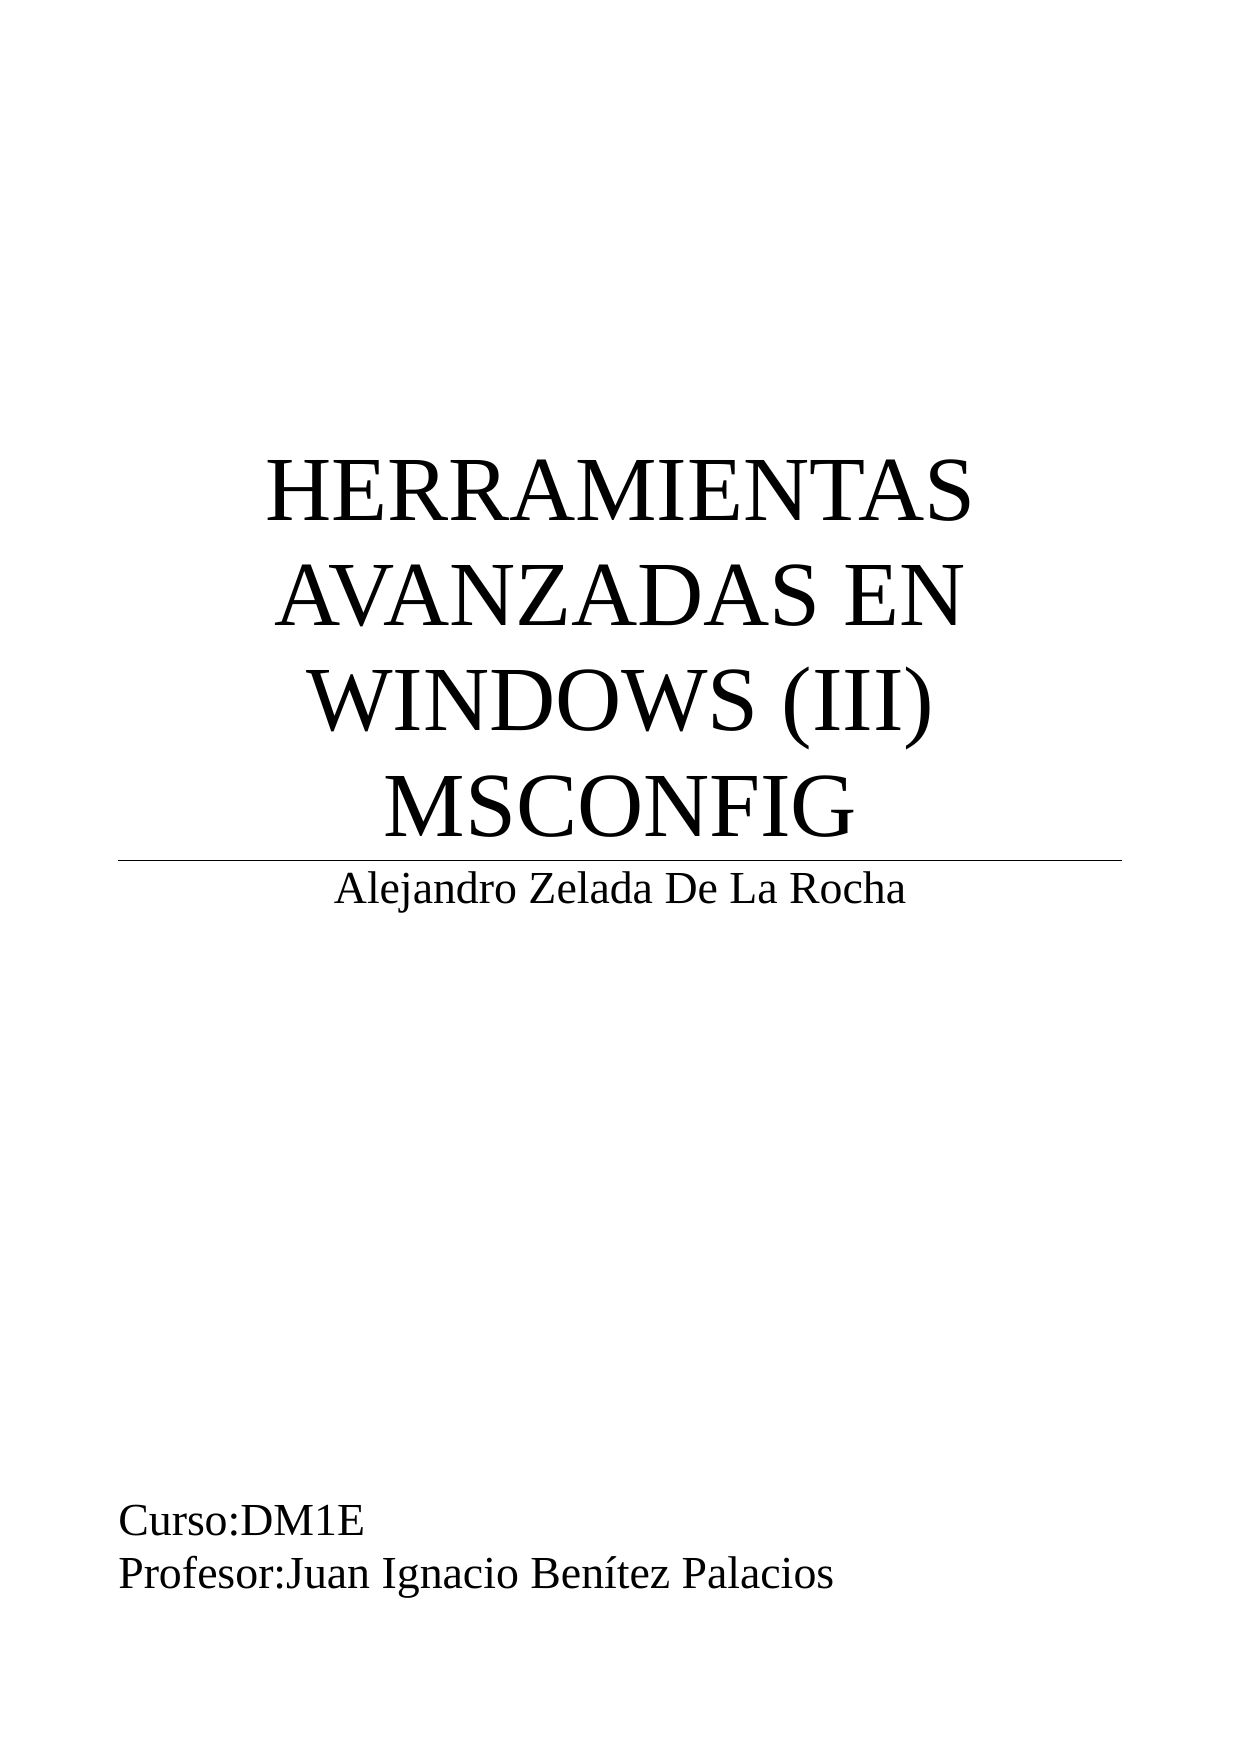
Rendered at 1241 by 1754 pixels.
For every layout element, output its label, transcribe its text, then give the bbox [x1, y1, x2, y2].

text Profesor:Juan Ignacio Benítez Palacios [118, 1546, 1122, 1598]
text Curso:DM1E [118, 1493, 1122, 1546]
text Alejandro Zelada De La Rocha [118, 861, 1122, 913]
text HERRAMIENTAS AVANZADAS EN WINDOWS (III) MSCONFIG [118, 434, 1122, 860]
